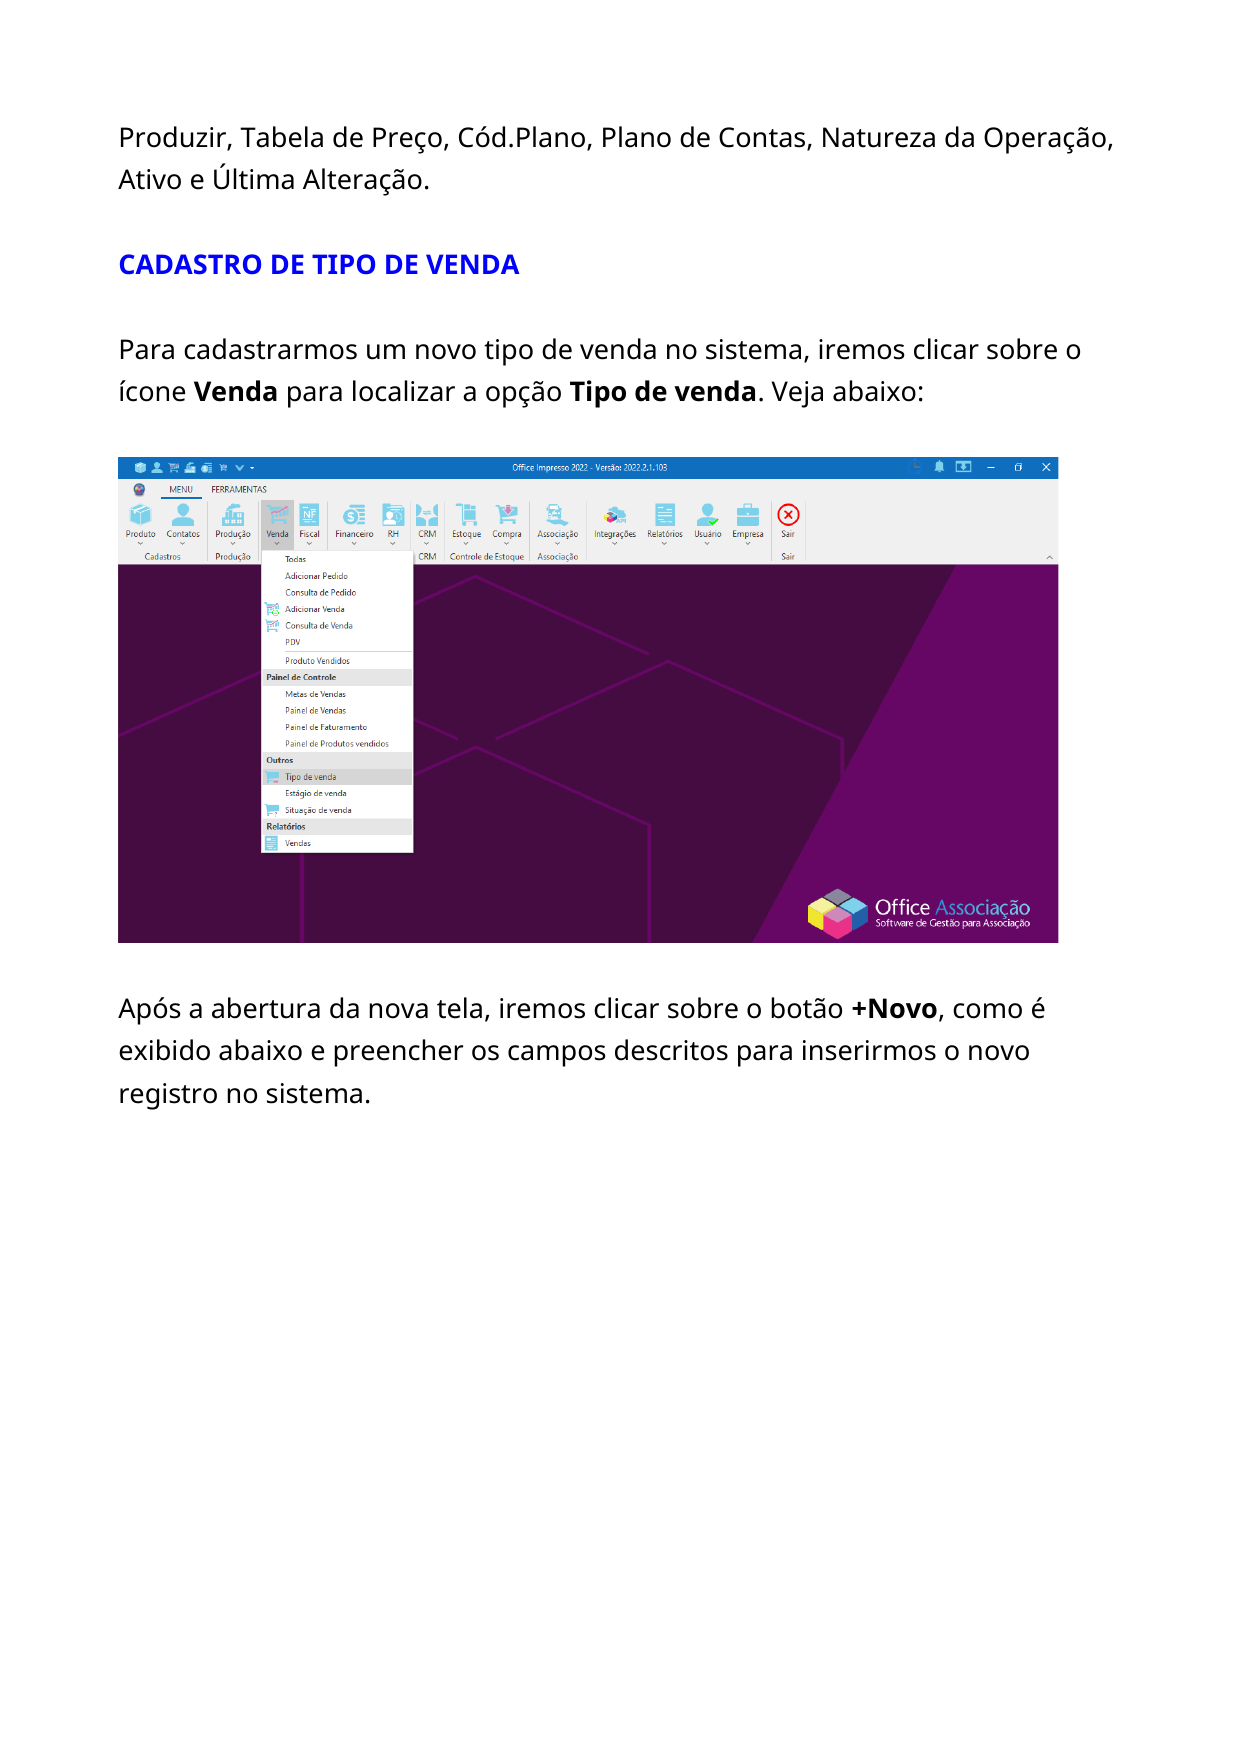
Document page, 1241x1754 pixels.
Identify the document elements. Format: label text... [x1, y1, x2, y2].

text CADASTRO DE TIPO DE VENDA [118, 245, 1122, 282]
text Produzir, Tabela de Preço, Cód.Plano, Plano de Contas, Natureza da Operação, Ativo e Última Alteração. [118, 118, 1122, 197]
picture [118, 457, 1059, 943]
text Após a abertura da nova tela, iremos clicar sobre o botão +Novo, como é exibido abaixo e preencher os campos descritos para inserirmos o novo registro no sistema. [118, 989, 1122, 1111]
text Para cadastrarmos um novo tipo de venda no sistema, iremos clicar sobre o ícone Venda para localizar a opção Tipo de venda. Veja abaixo: [118, 330, 1122, 409]
